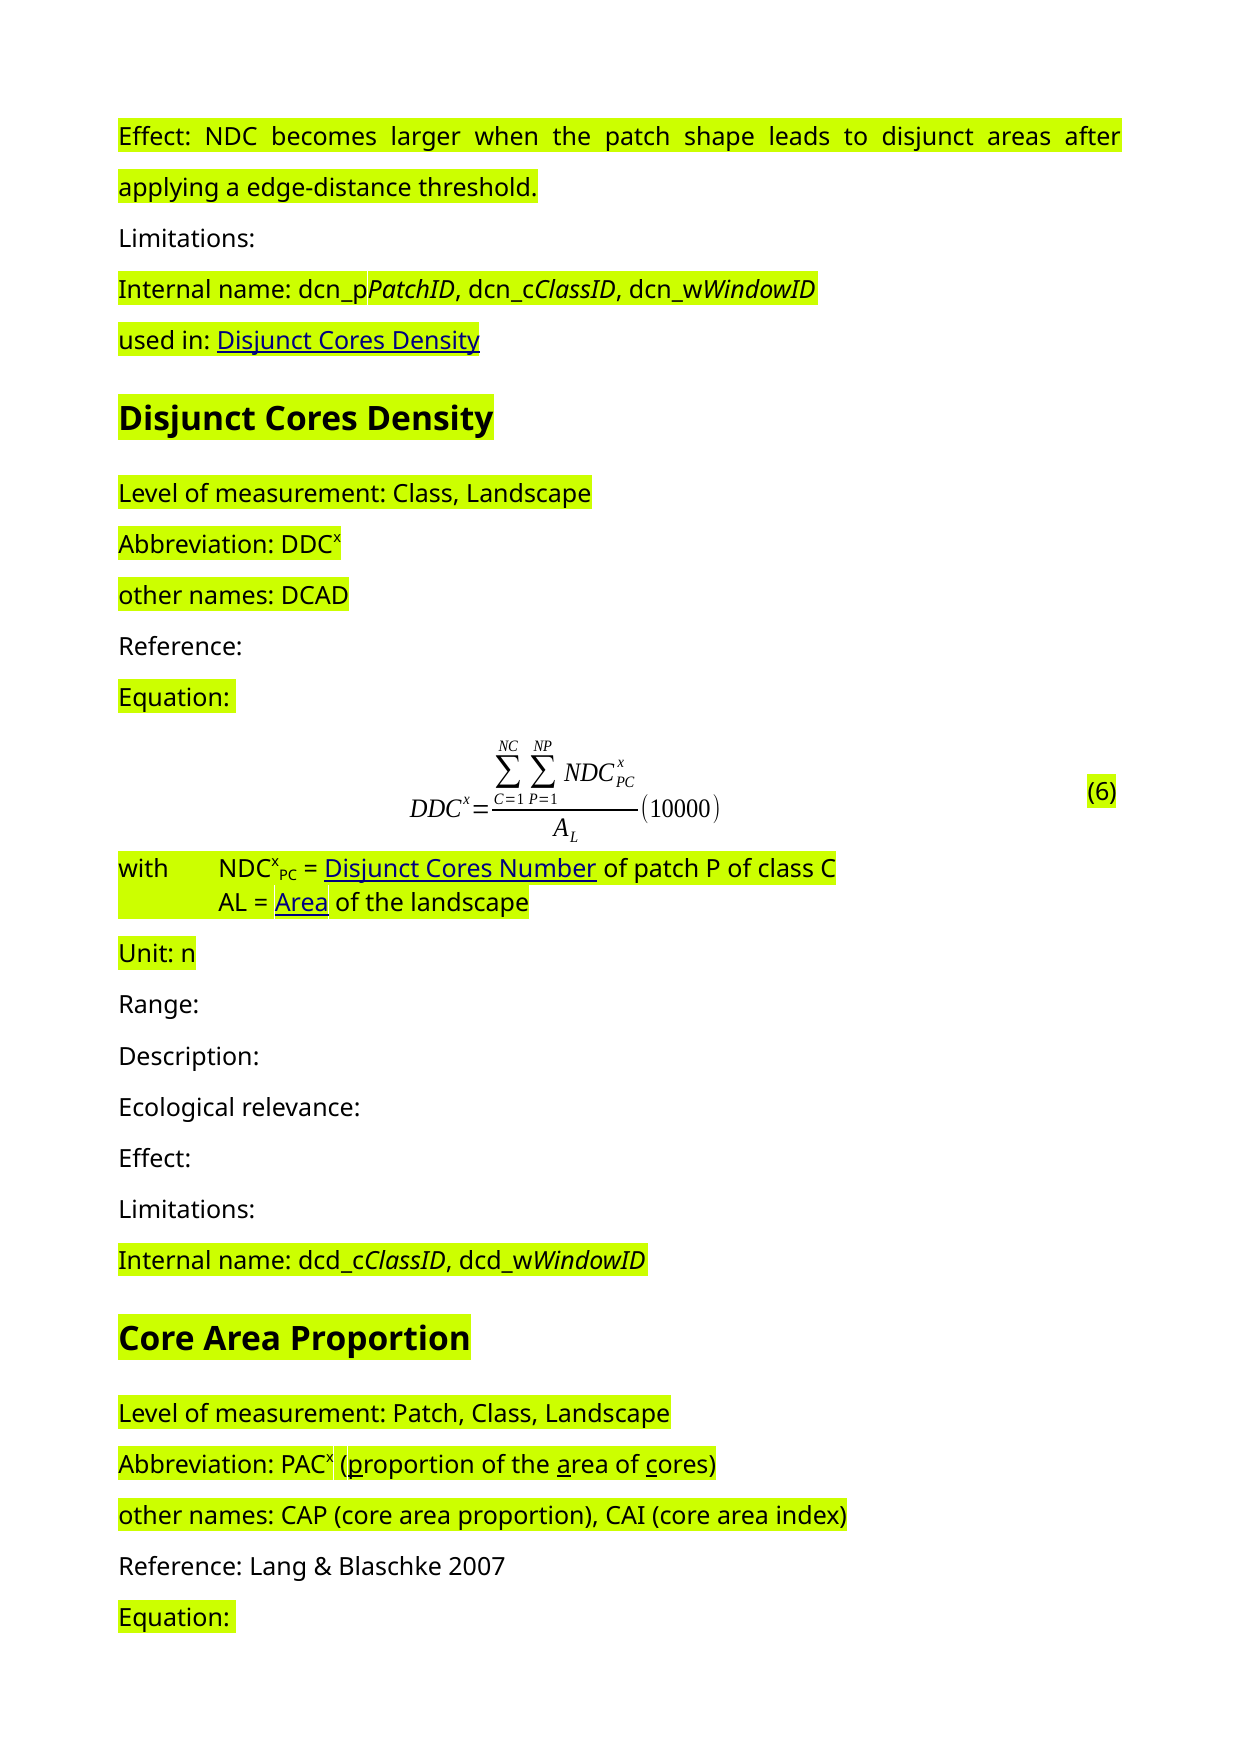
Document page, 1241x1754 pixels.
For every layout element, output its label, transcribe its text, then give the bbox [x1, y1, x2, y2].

subtitle Disjunct Cores Density [118, 394, 1122, 440]
text Limitations: [118, 1191, 1122, 1225]
subtitle Core Area Proportion [118, 1314, 1122, 1360]
text Unit: n [118, 936, 1122, 970]
text Equation: [118, 1599, 1122, 1633]
text Equation: [118, 679, 1122, 713]
table_header [118, 730, 1010, 851]
text Effect: NDC becomes larger when the patch shape leads to disjunct areas after applying a edge-distance threshold. [118, 118, 1122, 203]
text Abbreviation: PACx (proportion of the area of cores) [118, 1446, 1122, 1480]
text Level of measurement: Class, Landscape [118, 475, 1122, 509]
text Limitations: [118, 220, 1122, 254]
text used in: Disjunct Cores Density [118, 322, 1122, 356]
text Reference: [118, 628, 1122, 662]
text Internal name: dcd_cClassID, dcd_wWindowID [118, 1242, 1122, 1276]
text Description: [118, 1038, 1122, 1072]
text Ecological relevance: [118, 1089, 1122, 1123]
text other names: CAP (core area proportion), CAI (core area index) [118, 1497, 1122, 1531]
text Reference: Lang & Blaschke 2007 [118, 1548, 1122, 1582]
text Abbreviation: DDCx [118, 526, 1122, 560]
text Effect: [118, 1140, 1122, 1174]
text other names: DCAD [118, 577, 1122, 611]
text Range: [118, 987, 1122, 1021]
text Internal name: dcn_pPatchID, dcn_cClassID, dcn_wWindowID [118, 271, 1122, 305]
text Level of measurement: Patch, Class, Landscape [118, 1395, 1122, 1429]
table_header (6) [1010, 730, 1122, 851]
text AL = Area of the landscape [118, 885, 1122, 919]
text with NDCxPC = Disjunct Cores Number of patch P of class C [118, 851, 1122, 885]
